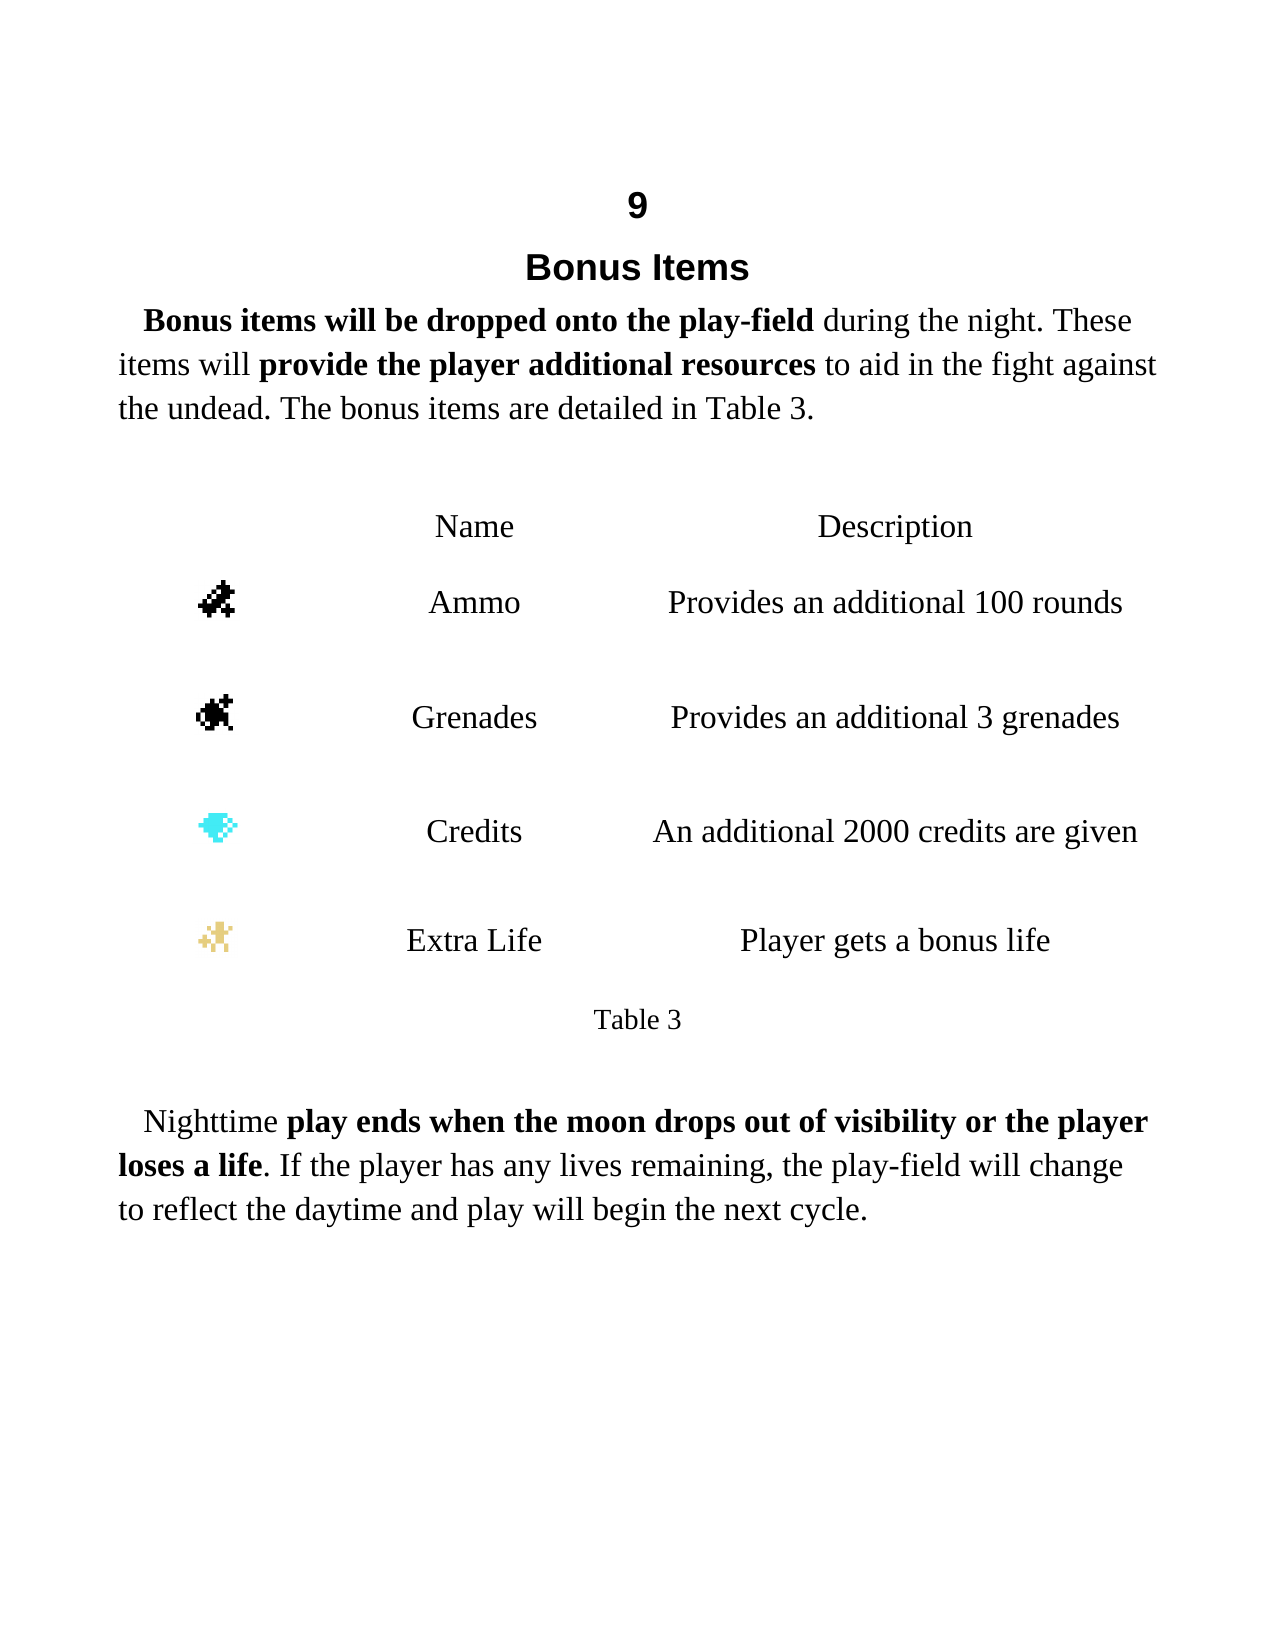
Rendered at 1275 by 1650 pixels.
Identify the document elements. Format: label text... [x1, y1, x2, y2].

table_cell [118, 659, 315, 773]
table_cell Provides an additional 3 grenades [634, 659, 1157, 773]
table_cell Player gets a bonus life [634, 882, 1157, 996]
table_header Description [634, 506, 1157, 544]
table_cell Ammo [315, 544, 634, 659]
text Nighttime play ends when the moon drops out of visibility or the player loses a life. If the player has any lives remaining, the play-field will change to reflect the daytime and play will begin the next cycle. [118, 1101, 1157, 1228]
table_cell Extra Life [315, 882, 634, 996]
picture [193, 693, 240, 735]
table_header Name [315, 506, 634, 544]
picture [193, 580, 240, 621]
table_cell [118, 773, 315, 882]
picture [195, 918, 238, 958]
subtitle Table 3 [118, 1002, 1157, 1036]
picture [192, 808, 242, 844]
subtitle 9 [118, 183, 1157, 226]
text Bonus items will be dropped onto the play-field during the night. These items will provide the player additional resources to aid in the fight against the undead. The bonus items are detailed in Table 3. [118, 301, 1157, 427]
table_header [118, 506, 315, 544]
table_cell [118, 544, 315, 659]
table_cell Credits [315, 773, 634, 882]
table_cell Provides an additional 100 rounds [634, 544, 1157, 659]
table_cell Grenades [315, 659, 634, 773]
table_cell An additional 2000 credits are given [634, 773, 1157, 882]
table_cell [118, 882, 315, 996]
subtitle Bonus Items [118, 245, 1157, 288]
